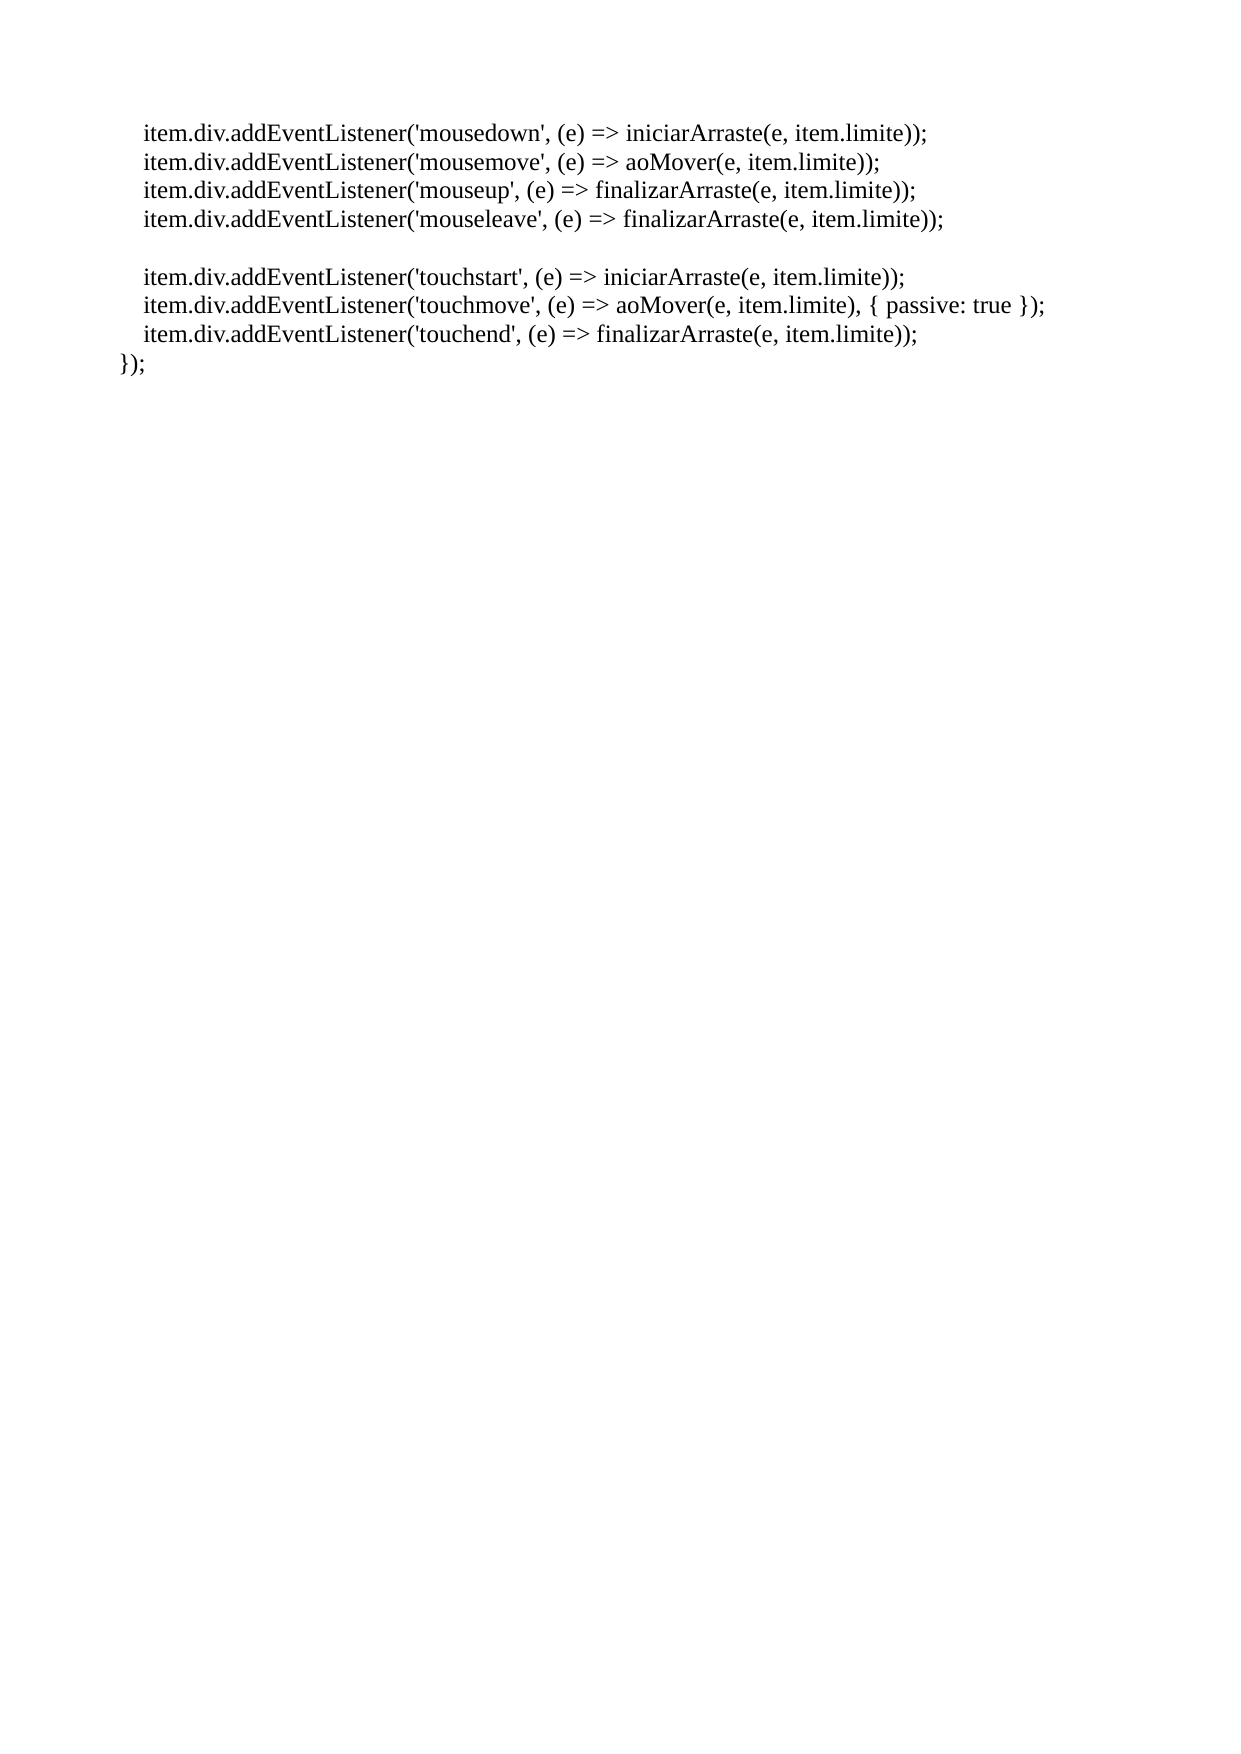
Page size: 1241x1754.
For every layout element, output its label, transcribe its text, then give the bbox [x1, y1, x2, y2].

text item.div.addEventListener('mouseleave', (e) => finalizarArraste(e, item.limite)); [118, 204, 1122, 233]
text }); [118, 348, 1122, 377]
text item.div.addEventListener('mouseup', (e) => finalizarArraste(e, item.limite)); [118, 176, 1122, 204]
text item.div.addEventListener('mousemove', (e) => aoMover(e, item.limite)); [118, 147, 1122, 176]
text item.div.addEventListener('touchstart', (e) => iniciarArraste(e, item.limite)); [118, 262, 1122, 291]
text item.div.addEventListener('touchend', (e) => finalizarArraste(e, item.limite)); [118, 319, 1122, 348]
text item.div.addEventListener('mousedown', (e) => iniciarArraste(e, item.limite)); [118, 118, 1122, 147]
text item.div.addEventListener('touchmove', (e) => aoMover(e, item.limite), { passive: true }); [118, 291, 1122, 319]
